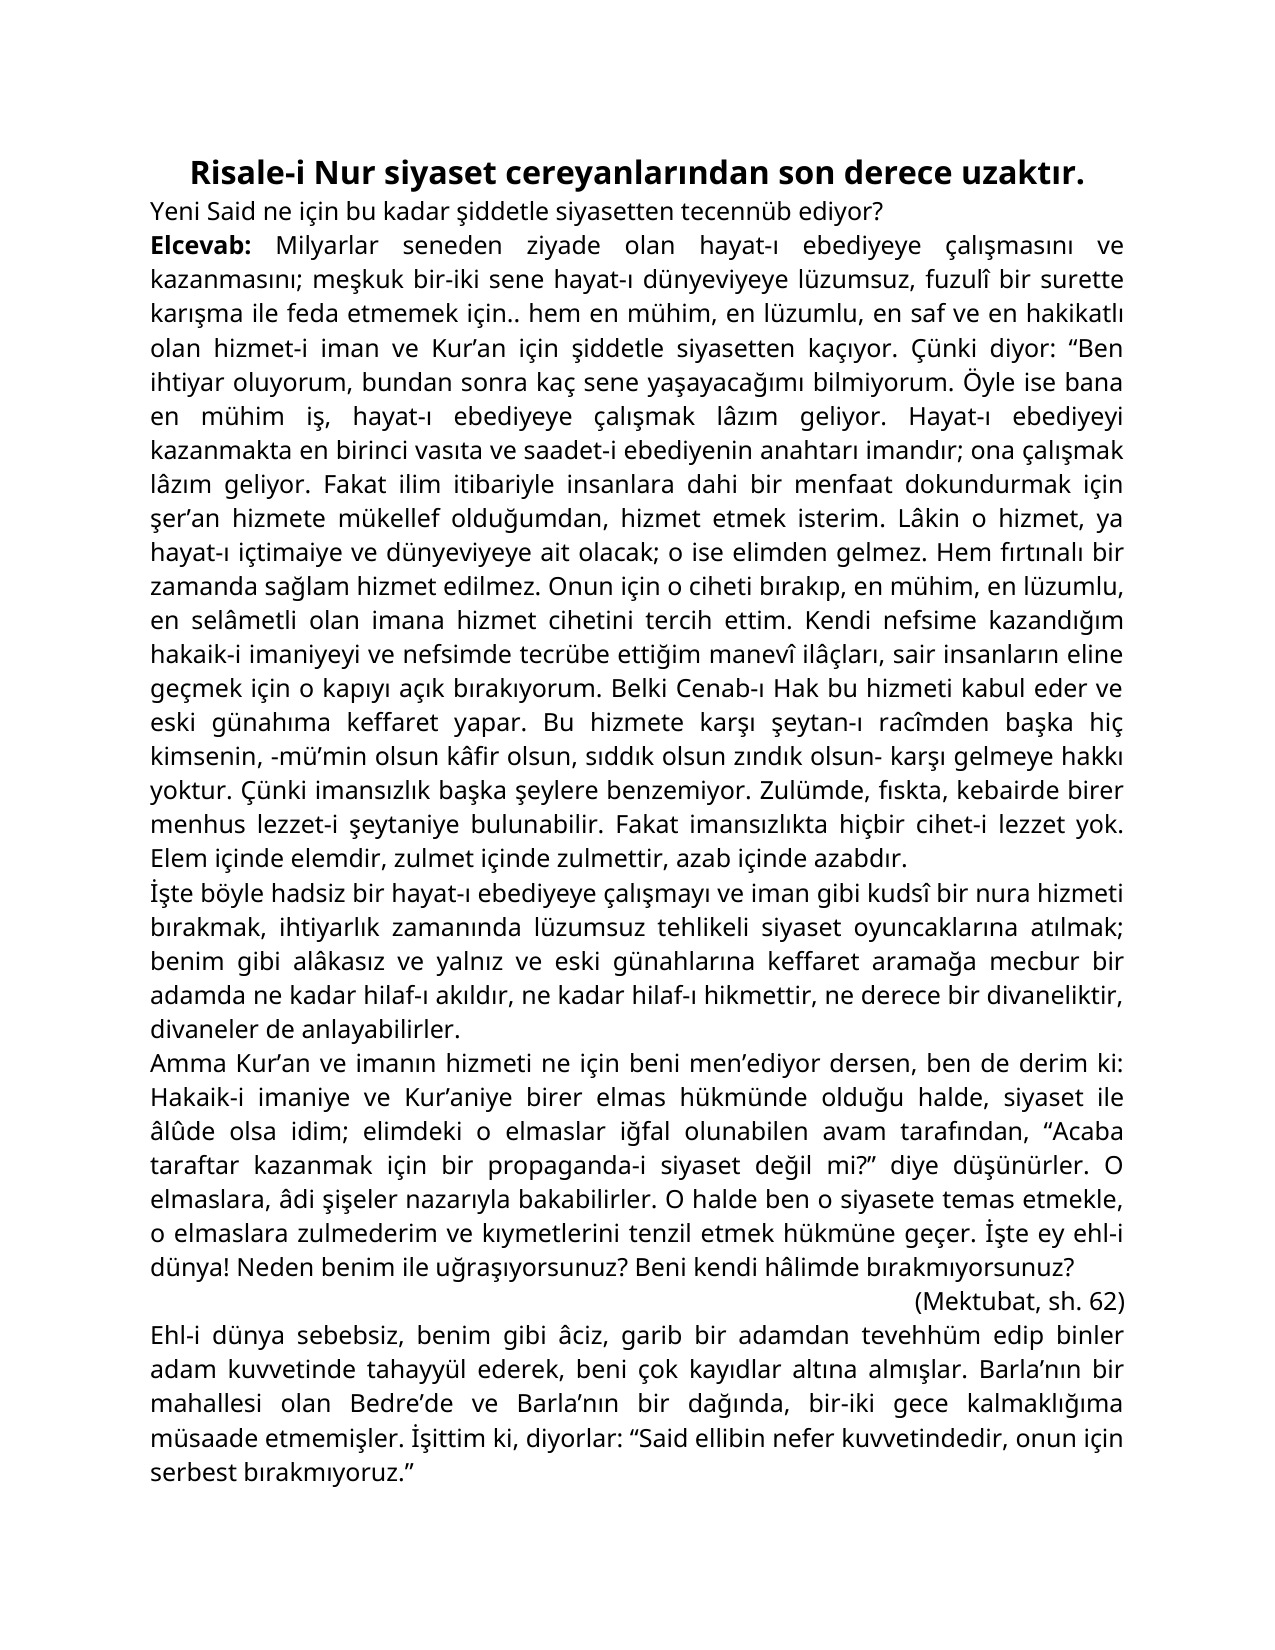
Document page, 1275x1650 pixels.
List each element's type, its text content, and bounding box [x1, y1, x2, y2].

text Ehl-i dünya sebebsiz, benim gibi âciz, garib bir adamdan tevehhüm edip binler adam kuvvetinde tahayyül ederek, beni çok kayıdlar altına almışlar. Barla’nın bir mahallesi olan Bedre’de ve Barla’nın bir dağında, bir-iki gece kalmaklığıma müsaade etmemişler. İşittim ki, diyorlar: “Said ellibin nefer kuvvetindedir, onun için serbest bırakmıyoruz.” [150, 1318, 1125, 1488]
text Elcevab: Milyarlar seneden ziyade olan hayat-ı ebediyeye çalışmasını ve kazanmasını; meşkuk bir-iki sene hayat-ı dünyeviyeye lüzumsuz, fuzulî bir surette karışma ile feda etmemek için.. hem en mühim, en lüzumlu, en saf ve en hakikatlı olan hizmet-i iman ve Kur’an için şiddetle siyasetten kaçıyor. Çünki diyor: “Ben ihtiyar oluyorum, bundan sonra kaç sene yaşayacağımı bilmiyorum. Öyle ise bana en mühim iş, hayat-ı ebediyeye çalışmak lâzım geliyor. Hayat-ı ebediyeyi kazanmakta en birinci vasıta ve saadet-i ebediyenin anahtarı imandır; ona çalışmak lâzım geliyor. Fakat ilim itibariyle insanlara dahi bir menfaat dokundurmak için şer’an hizmete mükellef olduğumdan, hizmet etmek isterim. Lâkin o hizmet, ya hayat-ı içtimaiye ve dünyeviyeye ait olacak; o ise elimden gelmez. Hem fırtınalı bir zamanda sağlam hizmet edilmez. Onun için o ciheti bırakıp, en mühim, en lüzumlu, en selâmetli olan imana hizmet cihetini tercih ettim. Kendi nefsime kazandığım hakaik-i imaniyeyi ve nefsimde tecrübe ettiğim manevî ilâçları, sair insanların eline geçmek için o kapıyı açık bırakıyorum. Belki Cenab-ı Hak bu hizmeti kabul eder ve eski günahıma keffaret yapar. Bu hizmete karşı şeytan-ı racîmden başka hiç kimsenin, -mü’min olsun kâfir olsun, sıddık olsun zındık olsun- karşı gelmeye hakkı yoktur. Çünki imansızlık başka şeylere benzemiyor. Zulümde, fıskta, kebairde birer menhus lezzet-i şeytaniye bulunabilir. Fakat imansızlıkta hiçbir cihet-i lezzet yok. Elem içinde elemdir, zulmet içinde zulmettir, azab içinde azabdır. [150, 228, 1125, 875]
text İşte böyle hadsiz bir hayat-ı ebediyeye çalışmayı ve iman gibi kudsî bir nura hizmeti bırakmak, ihtiyarlık zamanında lüzumsuz tehlikeli siyaset oyuncaklarına atılmak; benim gibi alâkasız ve yalnız ve eski günahlarına keffaret aramağa mecbur bir adamda ne kadar hilaf-ı akıldır, ne kadar hilaf-ı hikmettir, ne derece bir divaneliktir, divaneler de anlayabilirler. [150, 875, 1125, 1046]
subtitle Risale-i Nur siyaset cereyanlarından son derece uzaktır. [150, 150, 1125, 194]
text (Mektubat, sh. 62) [150, 1284, 1125, 1318]
text Amma Kur’an ve imanın hizmeti ne için beni men’ediyor dersen, ben de derim ki: Hakaik-i imaniye ve Kur’aniye birer elmas hükmünde olduğu halde, siyaset ile âlûde olsa idim; elimdeki o elmaslar iğfal olunabilen avam tarafından, “Acaba taraftar kazanmak için bir propaganda-i siyaset değil mi?” diye düşünürler. O elmaslara, âdi şişeler nazarıyla bakabilirler. O halde ben o siyasete temas etmekle, o elmaslara zulmederim ve kıymetlerini tenzil etmek hükmüne geçer. İşte ey ehl-i dünya! Neden benim ile uğraşıyorsunuz? Beni kendi hâlimde bırakmıyorsunuz? [150, 1046, 1125, 1284]
text Yeni Said ne için bu kadar şiddetle siyasetten tecennüb ediyor? [150, 194, 1125, 228]
